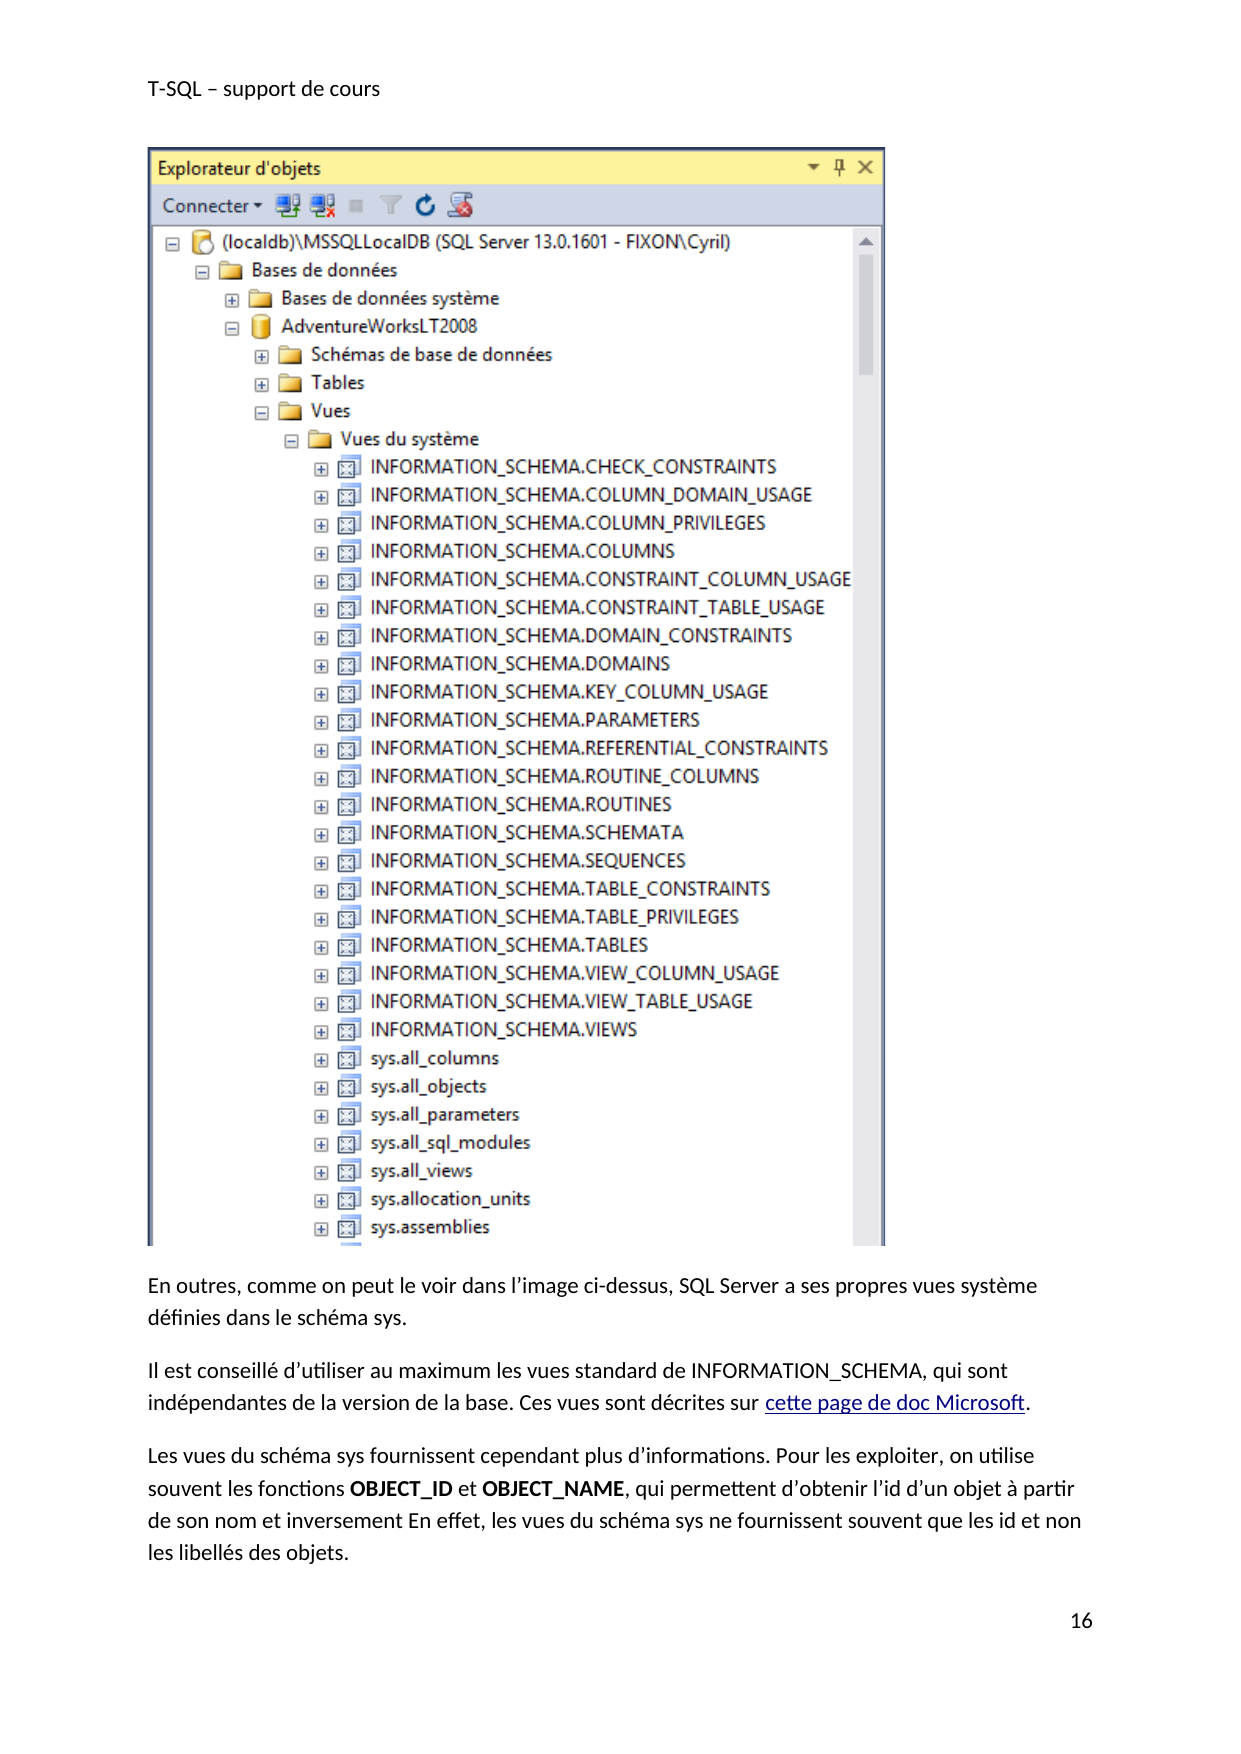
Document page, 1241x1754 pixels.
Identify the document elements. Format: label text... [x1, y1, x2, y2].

text Les vues du schéma sys fournissent cependant plus d’informations. Pour les exploiter, on utilise souvent les fonctions OBJECT_ID et OBJECT_NAME, qui permettent d’obtenir l’id d’un objet à partir de son nom et inversement En effet, les vues du schéma sys ne fournissent souvent que les id et non les libellés des objets. [148, 1441, 1093, 1566]
text Il est conseillé d’utiliser au maximum les vues standard de INFORMATION_SCHEMA, qui sont indépendantes de la version de la base. Ces vues sont décrites sur cette page de doc Microsoft. [148, 1356, 1093, 1416]
text En outres, comme on peut le voir dans l’image ci-dessus, SQL Server a ses propres vues système définies dans le schéma sys. [148, 1271, 1093, 1331]
